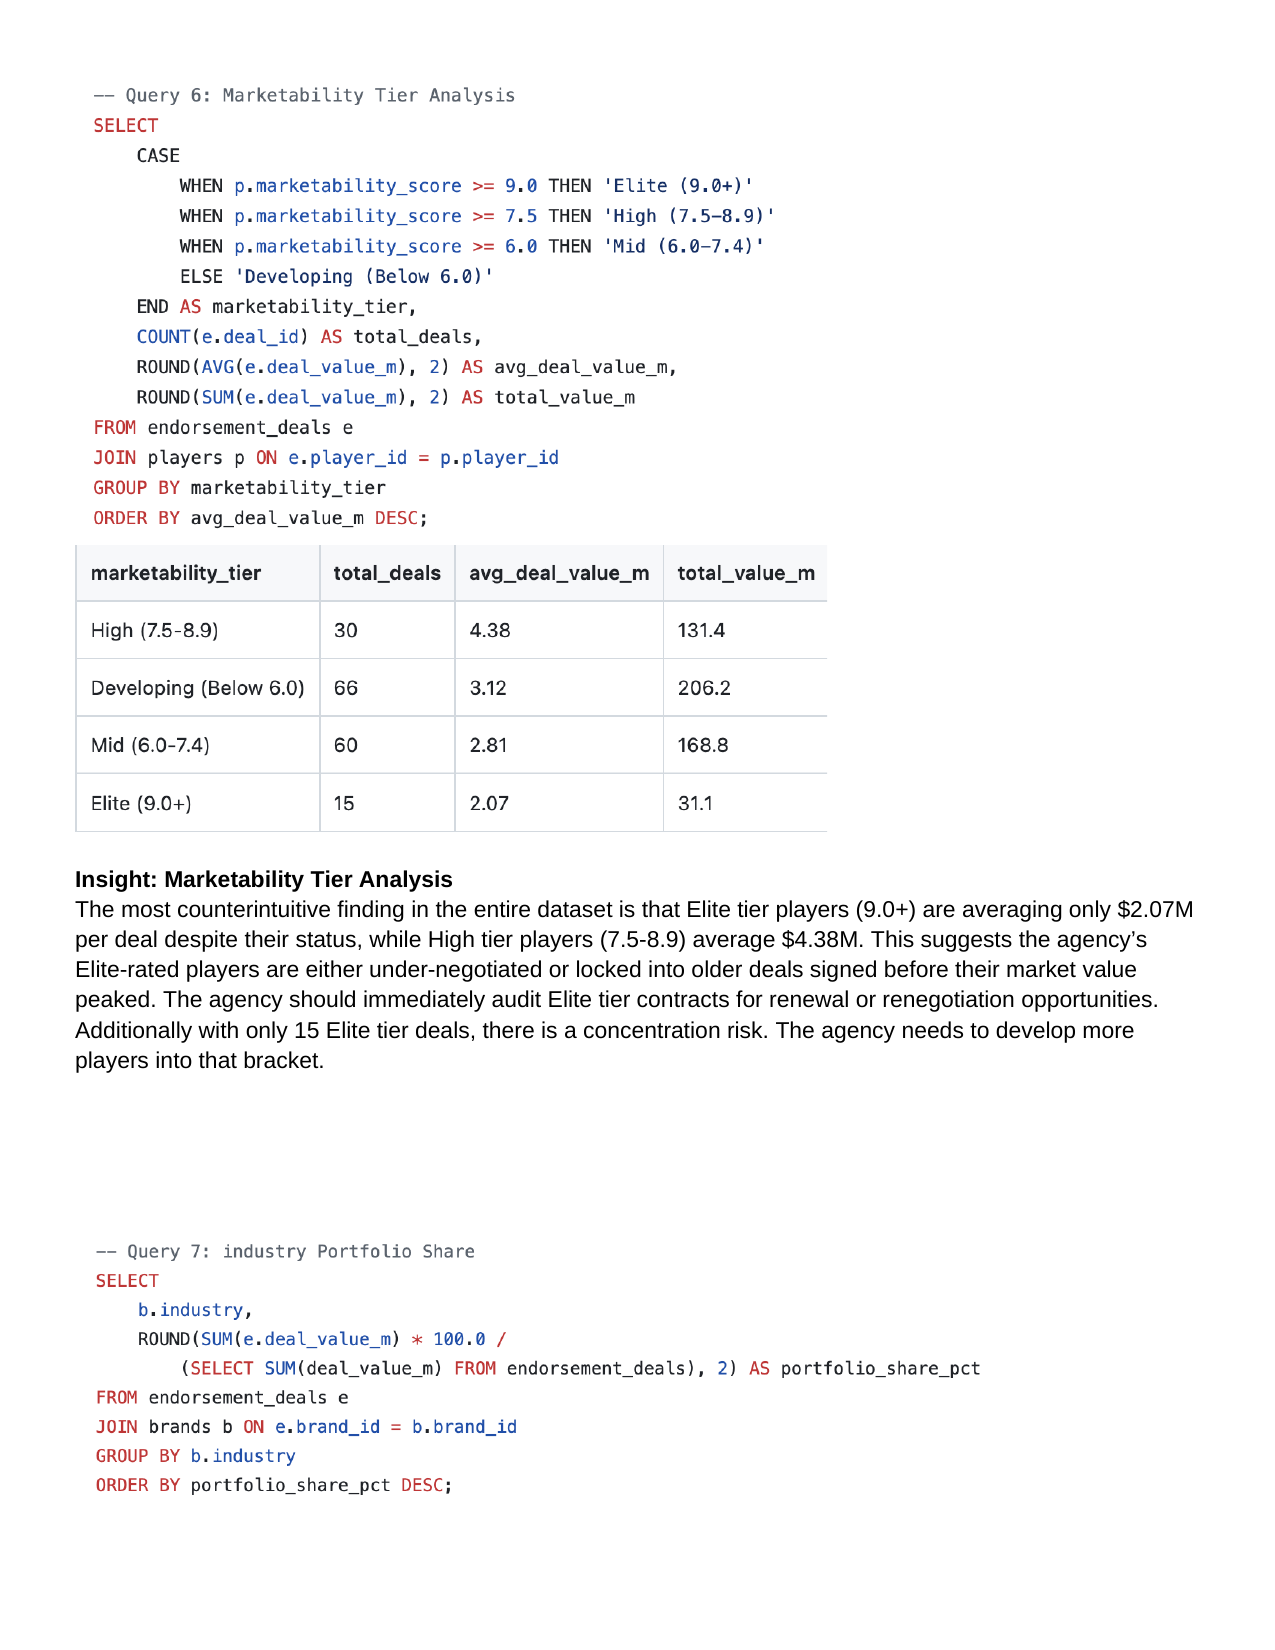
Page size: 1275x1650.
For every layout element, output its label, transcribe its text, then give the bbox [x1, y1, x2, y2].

picture [75, 545, 828, 832]
text The most counterintuitive finding in the entire dataset is that Elite tier players (9.0+) are averaging only $2.07M per deal despite their status, while High tier players (7.5-8.9) average $4.38M. This suggests the agency’s Elite-rated players are either under-negotiated or locked into older deals signed before their market value peaked. The agency should immediately audit Elite tier contracts for renewal or renegotiation opportunities. Additionally with only 15 Elite tier deals, there is a concentration risk. The agency needs to develop more players into that bracket. [75, 896, 1200, 1073]
text Insight: Marketability Tier Analysis [75, 866, 1200, 892]
picture [75, 1228, 1038, 1523]
